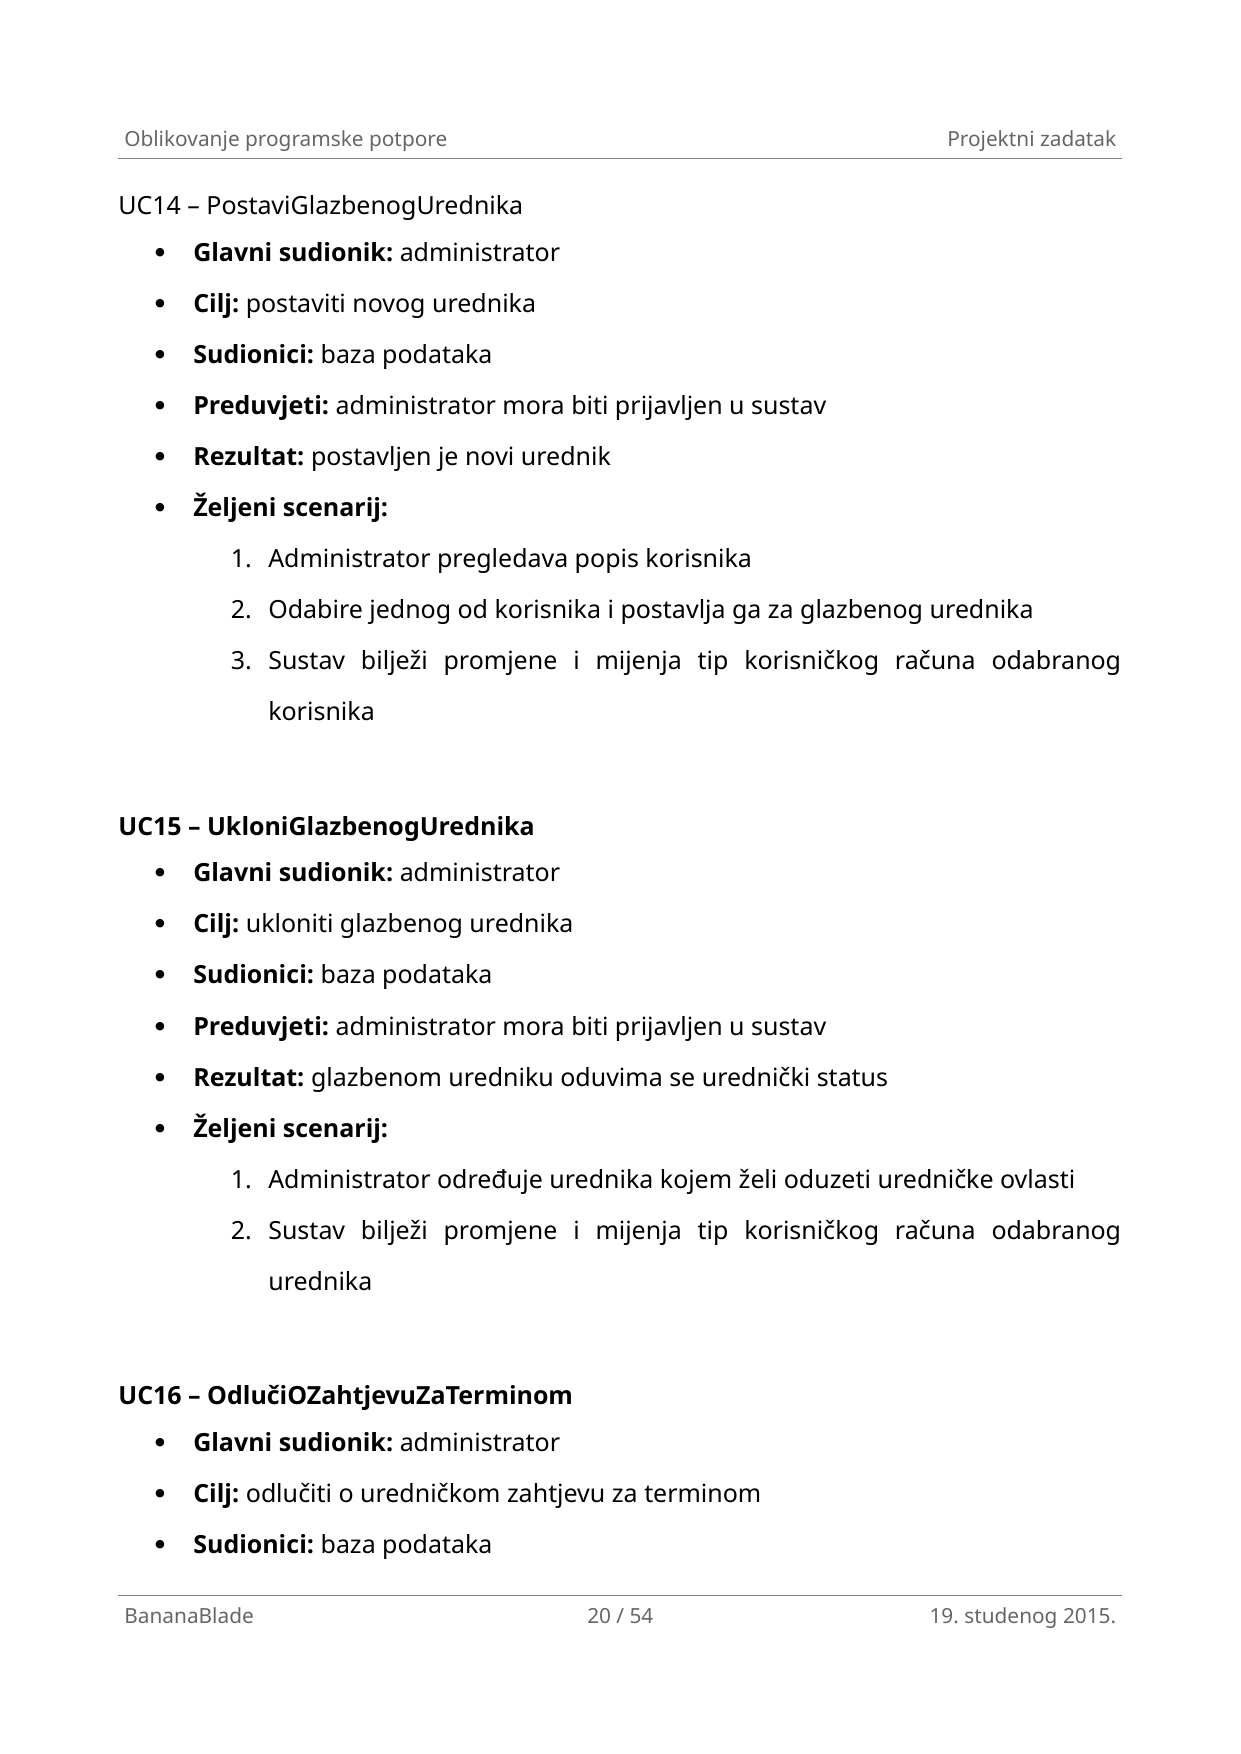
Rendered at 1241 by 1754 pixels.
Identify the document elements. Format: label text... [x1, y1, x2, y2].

list Cilj: ukloniti glazbenog urednika [156, 906, 1122, 940]
list Administrator pregledava popis korisnika [231, 541, 1122, 575]
list Željeni scenarij: [156, 490, 1122, 524]
list Sustav bilježi promjene i mijenja tip korisničkog računa odabranog urednika [231, 1212, 1122, 1297]
subtitle UC16 – OdlučiOZahtjevuZaTerminom [118, 1378, 1122, 1412]
subtitle UC15 – UkloniGlazbenogUrednika [118, 808, 1122, 843]
list Sustav bilježi promjene i mijenja tip korisničkog računa odabranog korisnika [231, 643, 1122, 728]
subtitle UC14 – PostaviGlazbenogUrednika [118, 188, 1122, 222]
list Glavni sudionik: administrator [156, 1424, 1122, 1459]
list Sudionici: baza podataka [156, 337, 1122, 371]
list Odabire jednog od korisnika i postavlja ga za glazbenog urednika [231, 592, 1122, 626]
list Željeni scenarij: [156, 1110, 1122, 1144]
list Sudionici: baza podataka [156, 1527, 1122, 1561]
list Preduvjeti: administrator mora biti prijavljen u sustav [156, 388, 1122, 422]
list Administrator određuje urednika kojem želi oduzeti uredničke ovlasti [231, 1161, 1122, 1195]
list Preduvjeti: administrator mora biti prijavljen u sustav [156, 1008, 1122, 1042]
list Rezultat: postavljen je novi urednik [156, 439, 1122, 473]
list Glavni sudionik: administrator [156, 234, 1122, 269]
list Glavni sudionik: administrator [156, 855, 1122, 889]
list Sudionici: baza podataka [156, 957, 1122, 991]
list Cilj: postaviti novog urednika [156, 286, 1122, 320]
list Cilj: odlučiti o uredničkom zahtjevu za terminom [156, 1476, 1122, 1510]
list Rezultat: glazbenom uredniku oduvima se urednički status [156, 1059, 1122, 1093]
